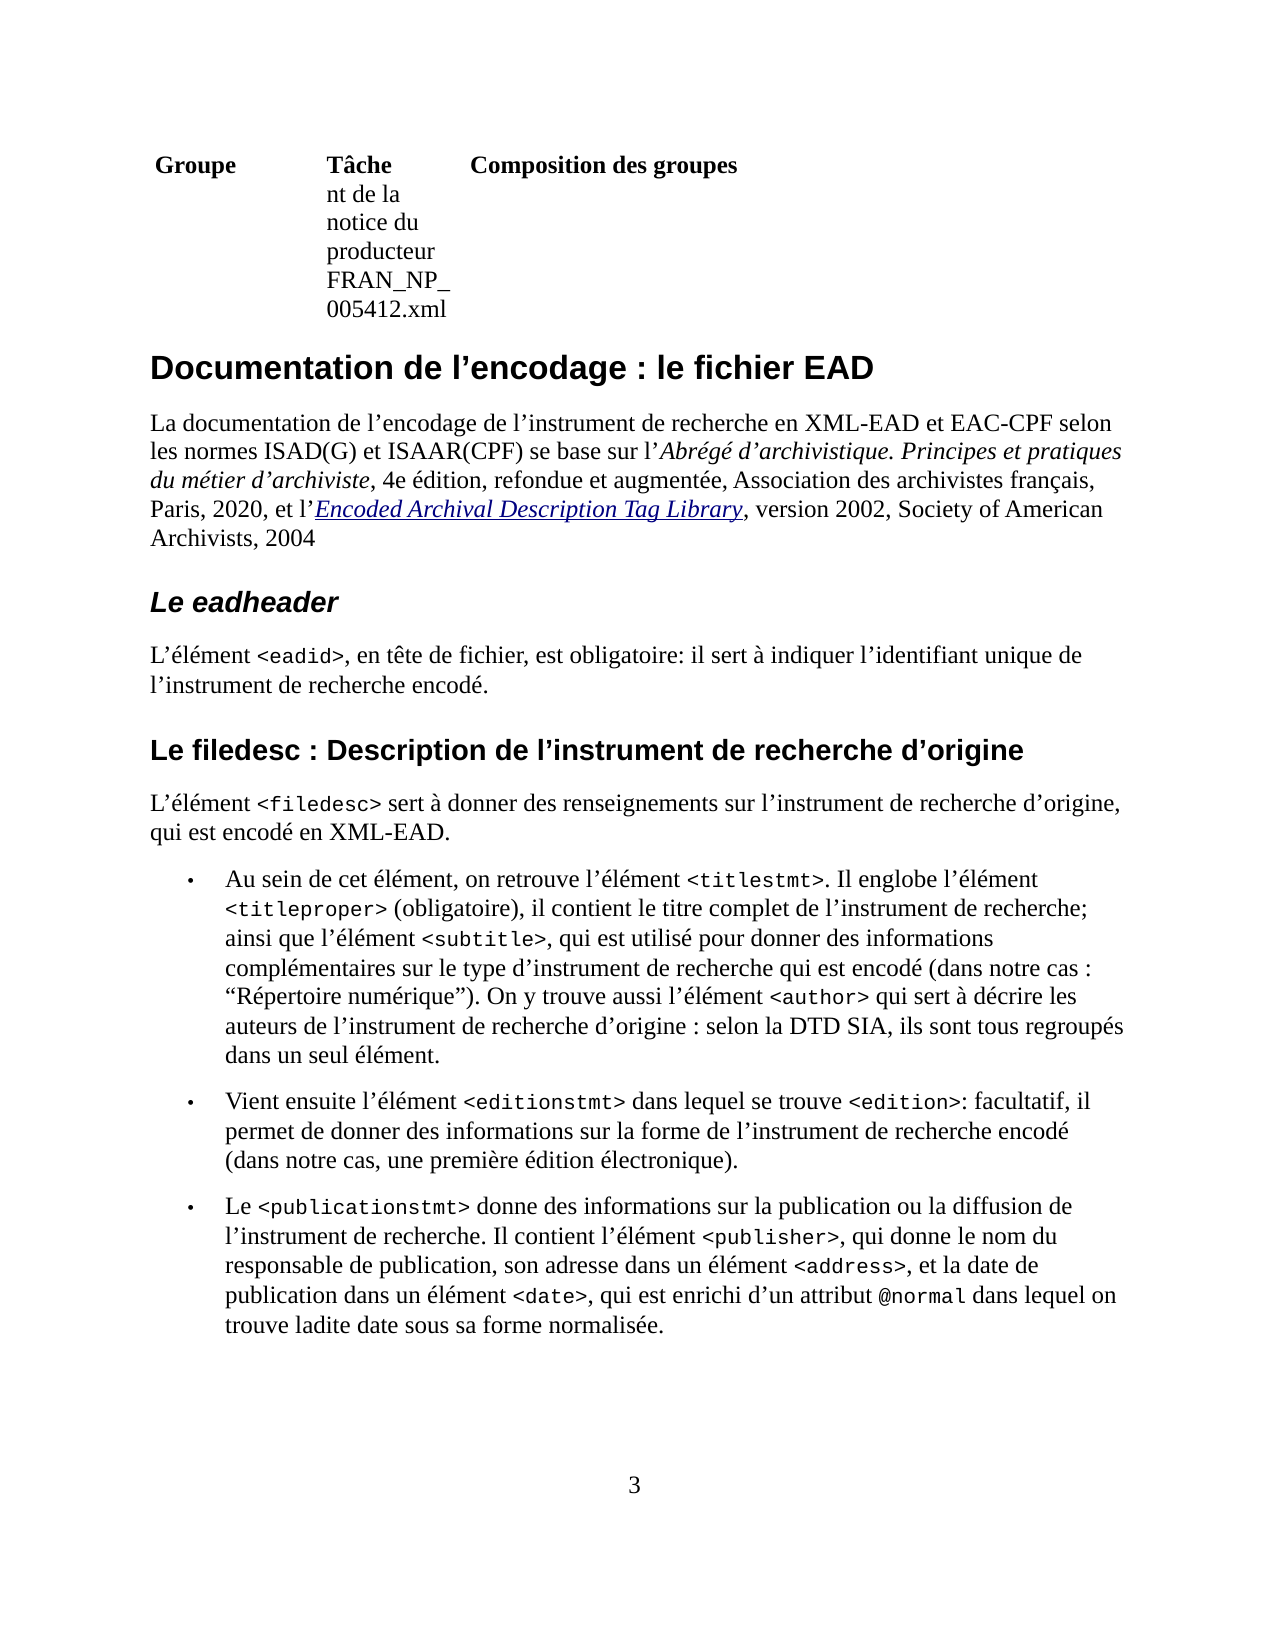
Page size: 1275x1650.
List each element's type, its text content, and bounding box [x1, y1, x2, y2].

text L’élément <eadid>, en tête de fichier, est obligatoire: il sert à indiquer l’identifiant unique de l’instrument de recherche encodé. [150, 640, 1125, 699]
table_header Composition des groupes [465, 150, 1125, 179]
text L’élément <filedesc> sert à donner des renseignements sur l’instrument de recherche d’origine, qui est encodé en XML-EAD. [150, 788, 1125, 846]
table_cell nt de la notice du producteur FRAN_NP_005412.xml [322, 179, 465, 322]
list Le <publicationstmt> donne des informations sur la publication ou la diffusion de l’instrument de recherche. Il contient l’élément <publisher>, qui donne le nom du responsable de publication, son adresse dans un élément <address>, et la date de publication dans un élément <date>, qui est enrichi d’un attribut @normal dans lequel on trouve ladite date sous sa forme normalisée. [187, 1191, 1125, 1338]
text La documentation de l’encodage de l’instrument de recherche en XML-EAD et EAC-CPF selon les normes ISAD(G) et ISAAR(CPF) se base sur l’Abrégé d’archivistique. Principes et pratiques du métier d’archiviste, 4e édition, refondue et augmentée, Association des archivistes français, Paris, 2020, et l’Encoded Archival Description Tag Library, version 2002, Society of American Archivists, 2004 [150, 408, 1125, 551]
table_header Groupe [150, 150, 322, 179]
table_header Tâche [322, 150, 465, 179]
list Vient ensuite l’élément <editionstmt> dans lequel se trouve <edition>: facultatif, il permet de donner des informations sur la forme de l’instrument de recherche encodé (dans notre cas, une première édition électronique). [187, 1086, 1125, 1173]
list Au sein de cet élément, on retrouve l’élément <titlestmt>. Il englobe l’élément <titleproper> (obligatoire), il contient le titre complet de l’instrument de recherche; ainsi que l’élément <subtitle>, qui est utilisé pour donner des informations complémentaires sur le type d’instrument de recherche qui est encodé (dans notre cas : “Répertoire numérique”). On y trouve aussi l’élément <author> qui sert à décrire les auteurs de l’instrument de recherche d’origine : selon la DTD SIA, ils sont tous regroupés dans un seul élément. [187, 864, 1125, 1068]
subtitle Le eadheader [150, 585, 1125, 619]
subtitle Documentation de l’encodage : le fichier EAD [150, 347, 1125, 386]
table_cell [465, 179, 1125, 322]
table_cell [150, 179, 322, 322]
subtitle Le filedesc : Description de l’instrument de recherche d’origine [150, 733, 1125, 766]
